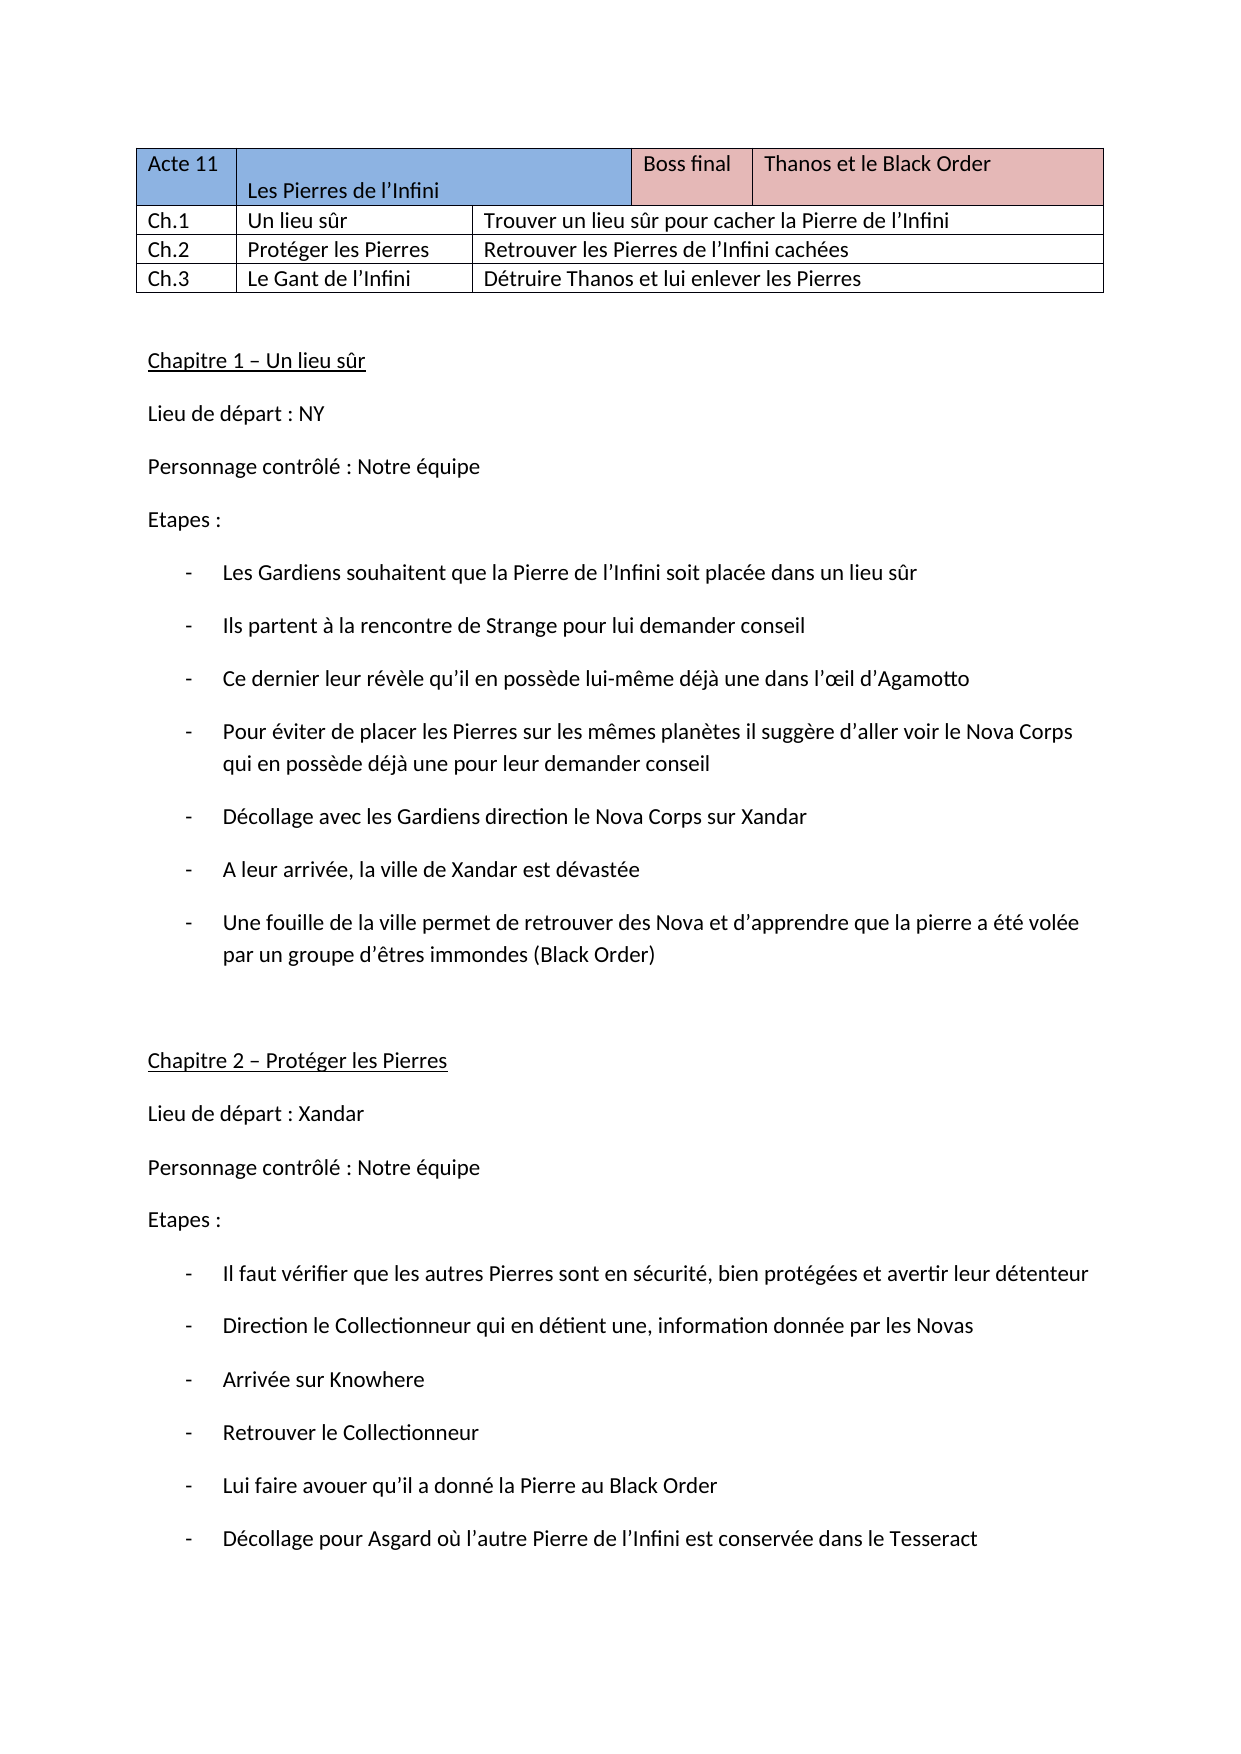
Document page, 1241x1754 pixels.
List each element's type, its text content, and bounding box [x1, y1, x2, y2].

table_cell Détruire Thanos et lui enlever les Pierres [473, 264, 1103, 292]
list Décollage avec les Gardiens direction le Nova Corps sur Xandar [185, 802, 1093, 830]
table_cell Protéger les Pierres [237, 235, 472, 263]
list Pour éviter de placer les Pierres sur les mêmes planètes il suggère d’aller voir le Nova Corps qui en possède déjà une pour leur demander conseil [185, 717, 1093, 777]
text Personnage contrôlé : Notre équipe [148, 452, 1093, 480]
table_cell Ch.3 [137, 264, 236, 292]
list Ce dernier leur révèle qu’il en possède lui-même déjà une dans l’œil d’Agamotto [185, 664, 1093, 692]
text Chapitre 2 – Protéger les Pierres [148, 1047, 1093, 1074]
text Chapitre 1 – Un lieu sûr [148, 346, 1093, 374]
table_header Boss final [632, 149, 752, 205]
text Etapes : [148, 1206, 1093, 1234]
text Lieu de départ : NY [148, 399, 1093, 427]
table_cell Retrouver les Pierres de l’Infini cachées [473, 235, 1103, 263]
table_header Acte 11 [137, 149, 236, 205]
table_cell Le Gant de l’Infini [237, 264, 472, 292]
text Personnage contrôlé : Notre équipe [148, 1153, 1093, 1181]
table_cell Ch.1 [137, 206, 236, 234]
table_cell Trouver un lieu sûr pour cacher la Pierre de l’Infini [473, 206, 1103, 234]
table_header Thanos et le Black Order [753, 149, 1103, 205]
list A leur arrivée, la ville de Xandar est dévastée [185, 855, 1093, 883]
table_header Les Pierres de l’Infini [237, 149, 631, 205]
list Décollage pour Asgard où l’autre Pierre de l’Infini est conservée dans le Tesseract [185, 1524, 1093, 1552]
list Une fouille de la ville permet de retrouver des Nova et d’apprendre que la pierre a été volée par un groupe d’êtres immondes (Black Order) [185, 908, 1093, 968]
list Ils partent à la rencontre de Strange pour lui demander conseil [185, 611, 1093, 639]
table_cell Un lieu sûr [237, 206, 472, 234]
list Retrouver le Collectionneur [185, 1418, 1093, 1446]
table_cell Ch.2 [137, 235, 236, 263]
list Direction le Collectionneur qui en détient une, information donnée par les Novas [185, 1312, 1093, 1340]
list Lui faire avouer qu’il a donné la Pierre au Black Order [185, 1471, 1093, 1499]
text Lieu de départ : Xandar [148, 1099, 1093, 1128]
list Les Gardiens souhaitent que la Pierre de l’Infini soit placée dans un lieu sûr [185, 558, 1093, 586]
list Il faut vérifier que les autres Pierres sont en sécurité, bien protégées et avertir leur détenteur [185, 1259, 1093, 1287]
list Arrivée sur Knowhere [185, 1365, 1093, 1393]
text Etapes : [148, 505, 1093, 533]
